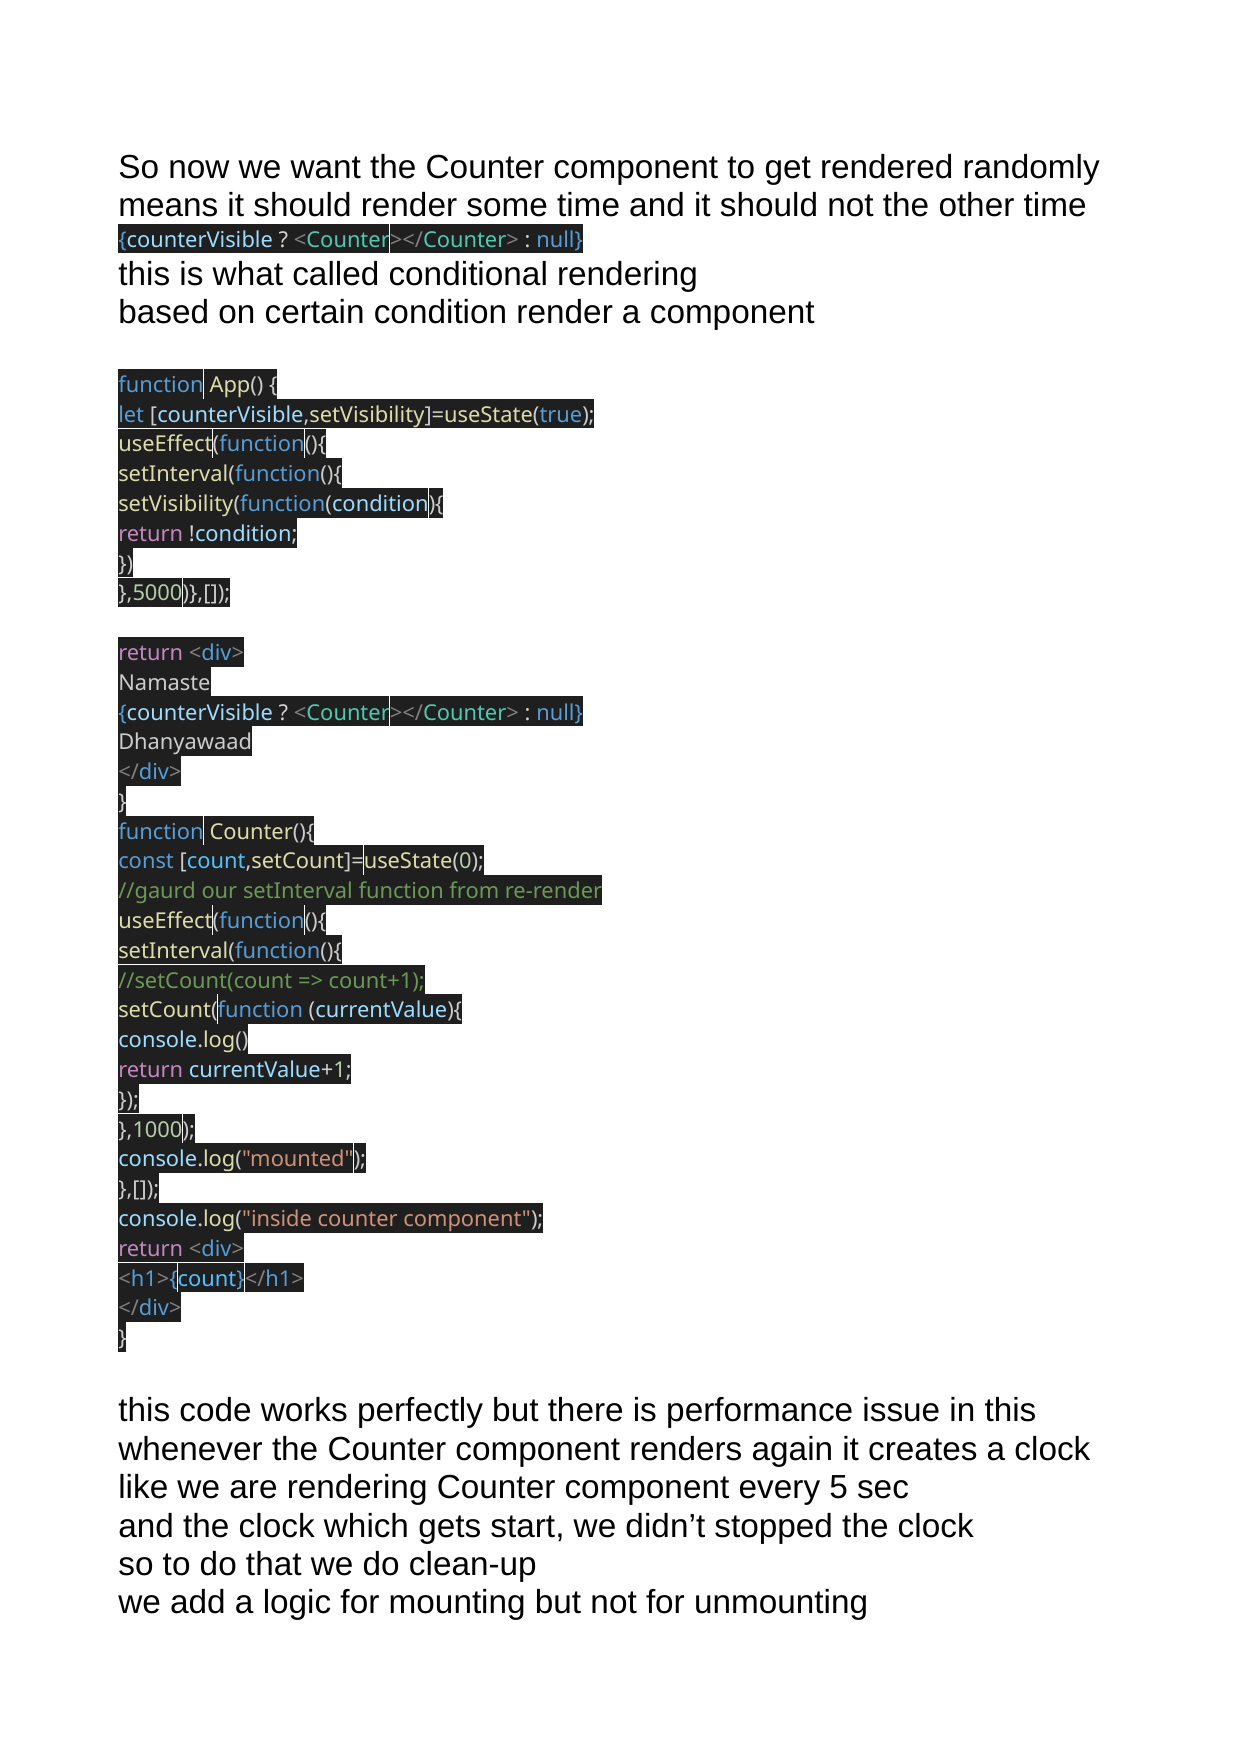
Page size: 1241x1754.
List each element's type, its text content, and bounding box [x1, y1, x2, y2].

text setInterval(function(){ [118, 458, 1122, 488]
text useEffect(function(){ [118, 905, 1122, 935]
text means it should render some time and it should not the other time [118, 185, 1122, 224]
text const [count,setCount]=useState(0); [118, 845, 1122, 875]
text return <div> [118, 1233, 1122, 1262]
text },[]); [118, 1173, 1122, 1203]
text whenever the Counter component renders again it creates a clock [118, 1429, 1122, 1467]
text let [counterVisible,setVisibility]=useState(true); [118, 399, 1122, 428]
text {counterVisible ? <Counter></Counter> : null} [118, 696, 1122, 726]
text },5000)},[]); [118, 577, 1122, 607]
text and the clock which gets start, we didn’t stopped the clock [118, 1506, 1122, 1544]
text So now we want the Counter component to get rendered randomly [118, 147, 1122, 185]
text </div> [118, 1292, 1122, 1322]
text function App() { [118, 369, 1122, 399]
text } [118, 786, 1122, 816]
text setCount(function (currentValue){ [118, 994, 1122, 1024]
text return currentValue+1; [118, 1054, 1122, 1084]
text }); [118, 1084, 1122, 1113]
text //setCount(count => count+1); [118, 964, 1122, 994]
text Dhanyawaad [118, 726, 1122, 756]
text console.log("inside counter component"); [118, 1203, 1122, 1233]
text {counterVisible ? <Counter></Counter> : null} [118, 224, 1122, 253]
text }) [118, 548, 1122, 577]
text setInterval(function(){ [118, 935, 1122, 964]
text //gaurd our setInterval function from re-render [118, 875, 1122, 905]
text function Counter(){ [118, 816, 1122, 845]
text </div> [118, 756, 1122, 786]
text setVisibility(function(condition){ [118, 488, 1122, 518]
text console.log() [118, 1024, 1122, 1054]
text this code works perfectly but there is performance issue in this [118, 1390, 1122, 1429]
text based on certain condition render a component [118, 292, 1122, 330]
text return <div> [118, 637, 1122, 667]
text console.log("mounted"); [118, 1143, 1122, 1173]
text so to do that we do clean-up we add a logic for mounting but not for unmounting [118, 1544, 1122, 1621]
text this is what called conditional rendering [118, 253, 1122, 292]
text },1000); [118, 1113, 1122, 1143]
text like we are rendering Counter component every 5 sec [118, 1467, 1122, 1506]
text <h1>{count}</h1> [118, 1262, 1122, 1292]
text Namaste [118, 667, 1122, 696]
text return !condition; [118, 518, 1122, 548]
text } [118, 1322, 1122, 1352]
text useEffect(function(){ [118, 428, 1122, 458]
